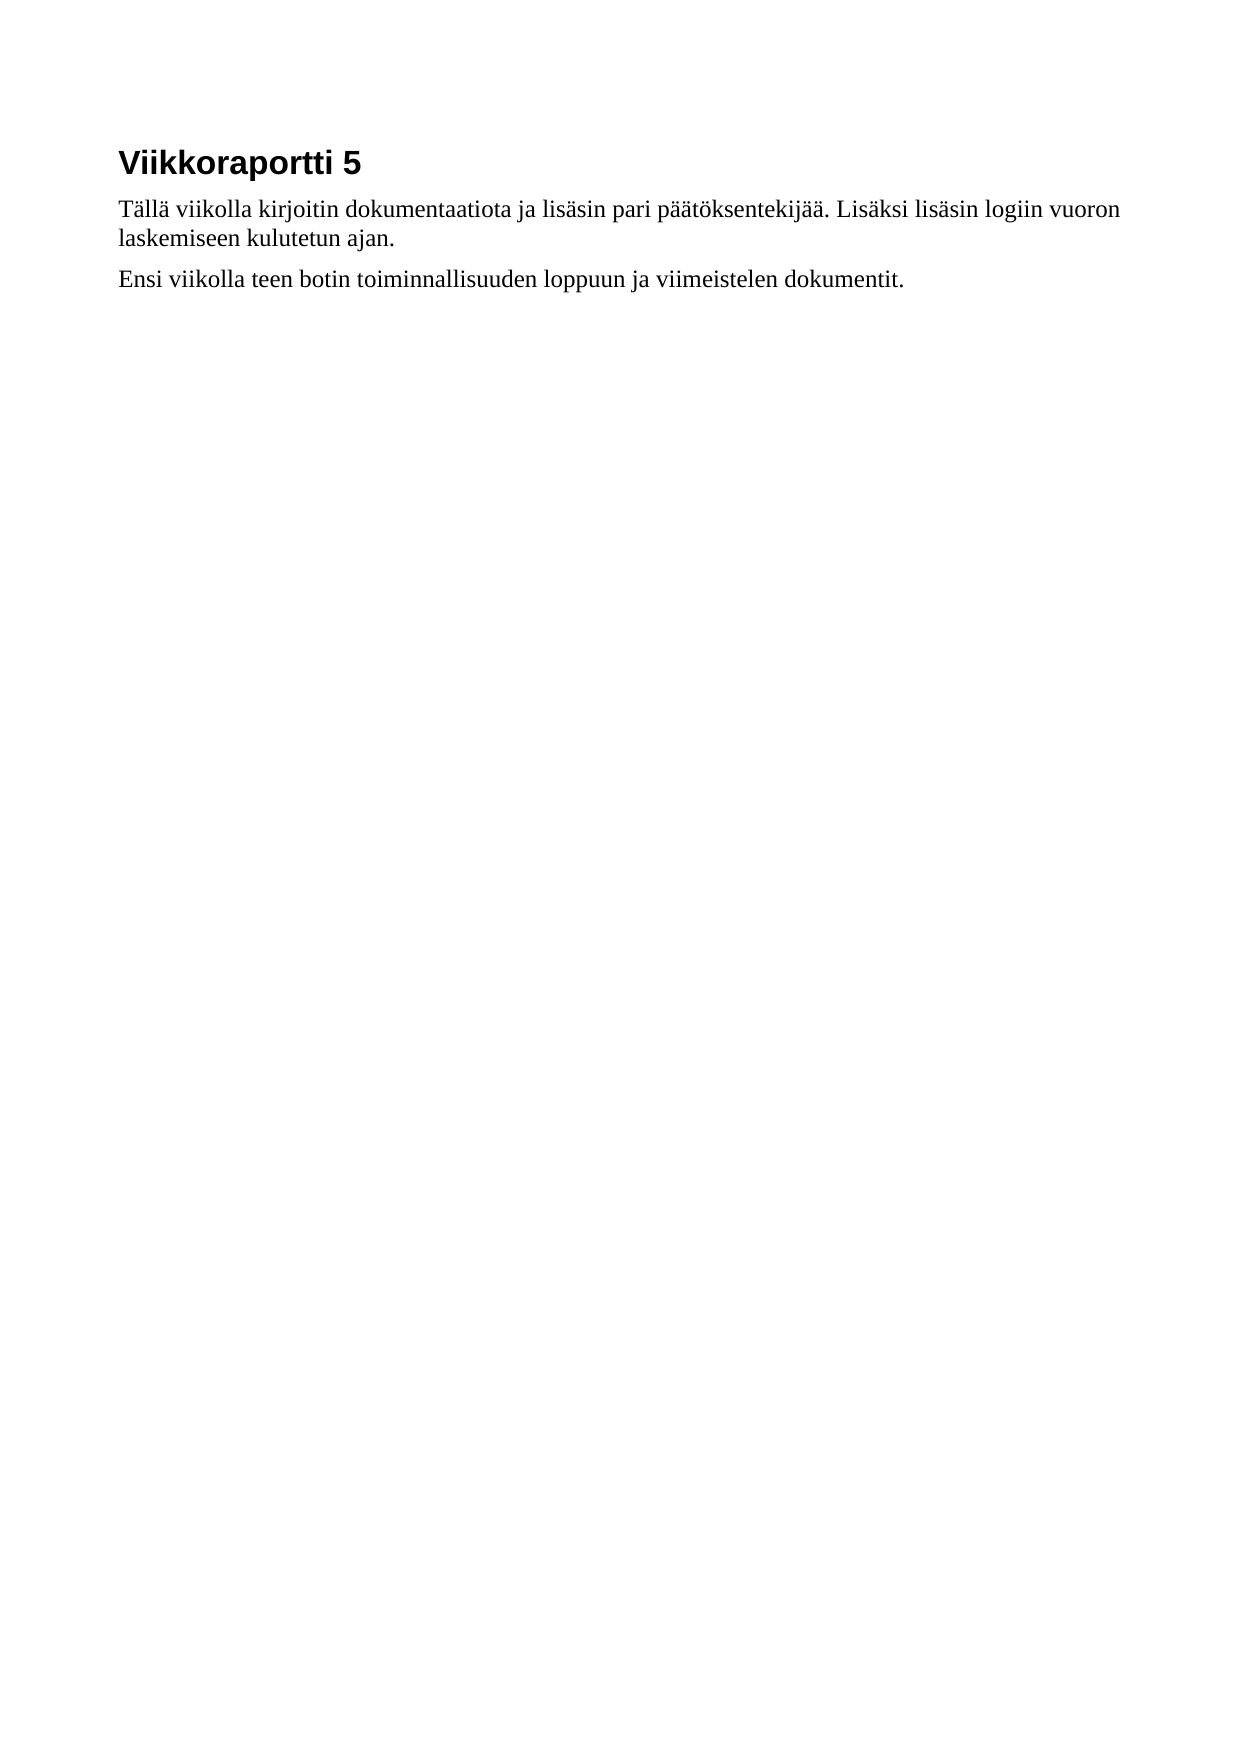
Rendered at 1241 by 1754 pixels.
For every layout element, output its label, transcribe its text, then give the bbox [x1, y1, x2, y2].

text Ensi viikolla teen botin toiminnallisuuden loppuun ja viimeistelen dokumentit. [118, 264, 1122, 293]
subtitle Viikkoraportti 5 [118, 143, 1122, 182]
text Tällä viikolla kirjoitin dokumentaatiota ja lisäsin pari päätöksentekijää. Lisäksi lisäsin logiin vuoron laskemiseen kulutetun ajan. [118, 194, 1122, 252]
